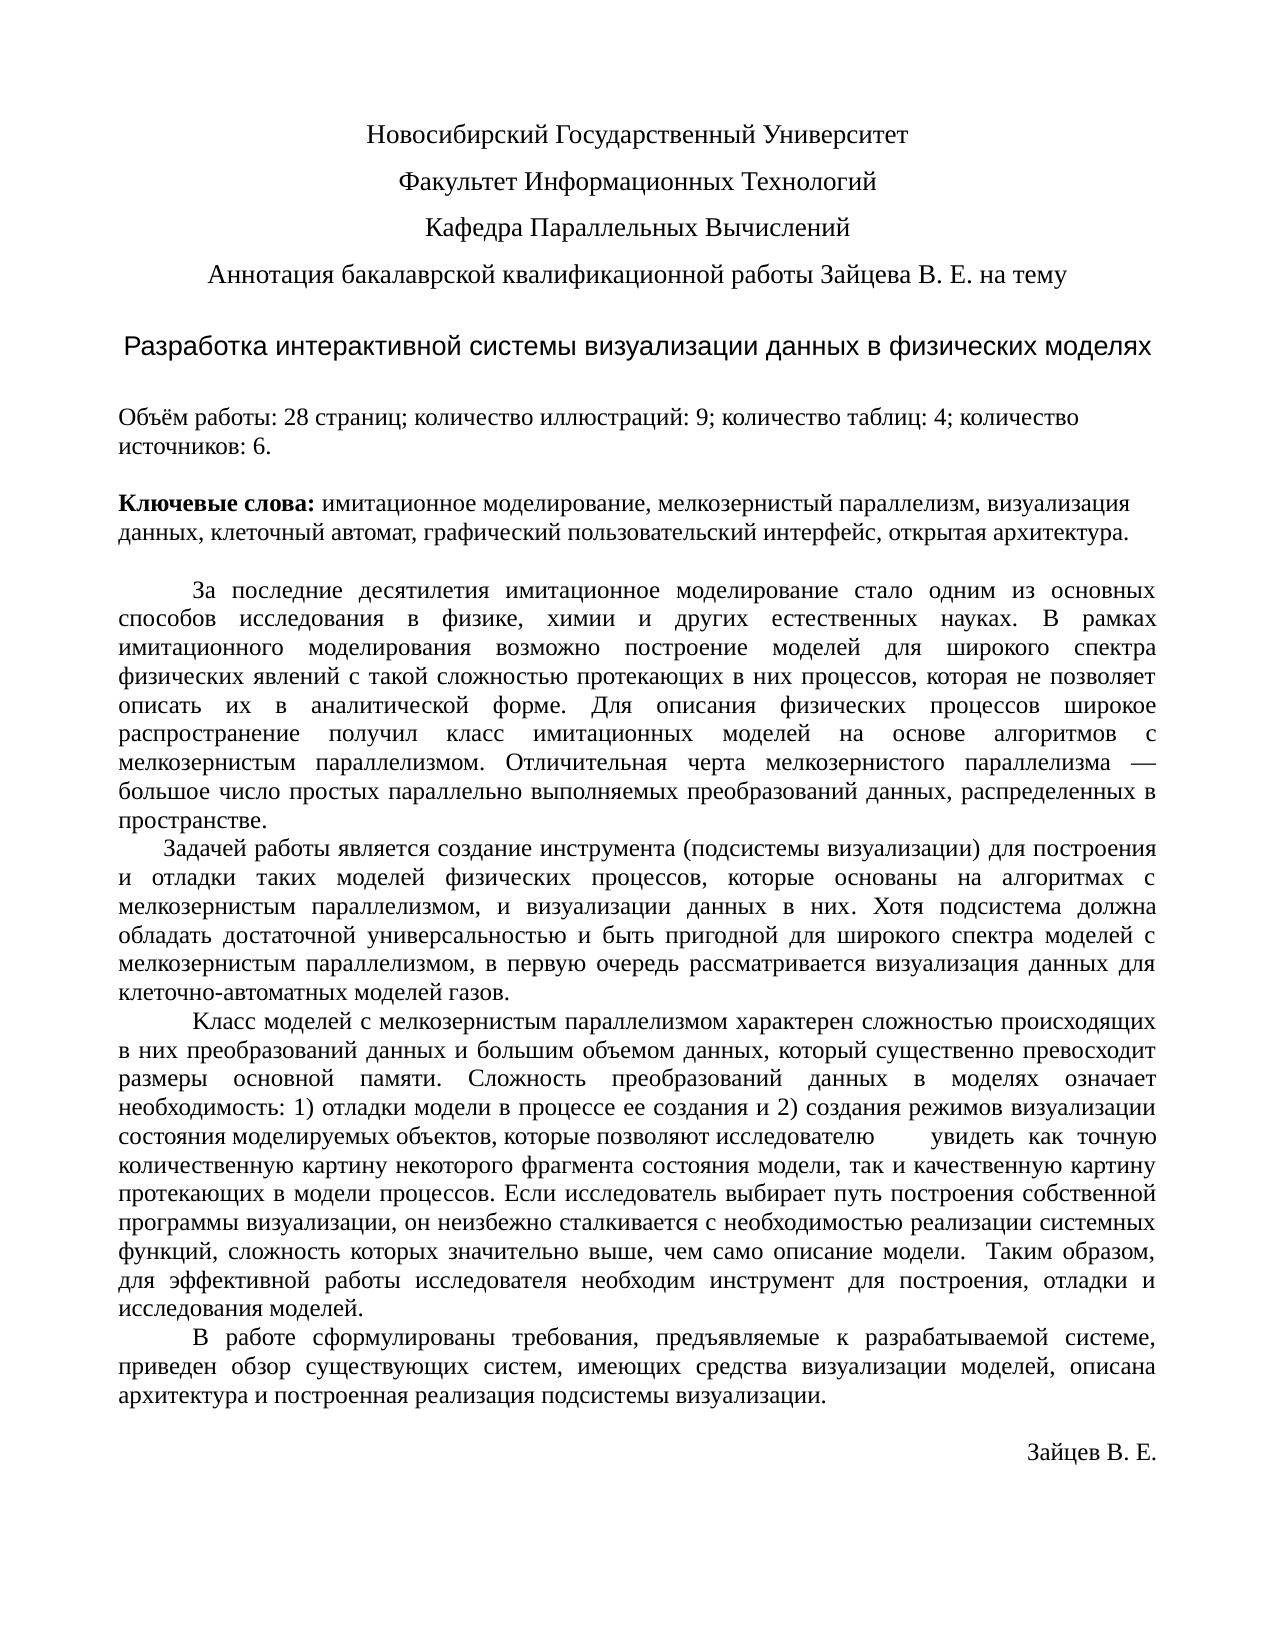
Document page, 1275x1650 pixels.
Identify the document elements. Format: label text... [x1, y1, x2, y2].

text Кафедра Параллельных Вычислений [118, 211, 1157, 243]
subtitle Разработка интерактивной системы визуализации данных в физических моделях [118, 330, 1157, 361]
text Kласс моделей с мелкозернистым параллелизмом характерен сложностью происходящих в них преобразований данных и большим объемом данных, который существенно превосходит размеры основной памяти. Сложность преобразований данных в моделях означает необходимость: 1) отладки модели в процессе ее создания и 2) создания режимов визуализации состояния моделируемых объектов, которые позволяют исследователю увидеть как точную количественную картину некоторого фрагмента состояния модели, так и качественную картину протекающих в модели процессов. Если исследователь выбирает путь построения собственной программы визуализации, он неизбежно сталкивается с необходимостью реализации системных функций, сложность которых значительно выше, чем само описание модели. Таким образом, для эффективной работы исследователя необходим инструмент для построения, отладки и исследования моделей. [118, 1006, 1157, 1322]
text За последние десятилетия имитационное моделирование стало одним из основных способов исследования в физике, химии и других естественных науках. В рамках имитационного моделирования возможно построение моделей для широкого спектра физических явлений с такой сложностью протекающих в них процессов, которая не позволяет описать их в аналитической форме. Для описания физических процессов широкое распространение получил класс имитационных моделей на основе алгоритмов с мелкозернистым параллелизмом. Отличительная черта мелкозернистого параллелизма — большое число простых параллельно выполняемых преобразований данных, распределенных в пространстве. [118, 575, 1157, 833]
text Факультет Информационных Технологий [118, 165, 1157, 196]
text Новосибирский Государственный Университет [118, 118, 1157, 149]
text Аннотация бакалаврской квалификационной работы Зайцева В. Е. на тему [118, 258, 1157, 289]
text Объём работы: 28 страниц; количество иллюстраций: 9; количество таблиц: 4; количество источников: 6. [118, 402, 1157, 460]
text В работе сформулированы требования, предъявляемые к разрабатываемой системе, приведен обзор существующих систем, имеющих средства визуализации моделей, описана архитектура и построенная реализация подсистемы визуализации. [118, 1322, 1157, 1408]
text Ключевые слова: имитационное моделирование, мелкозернистый параллелизм, визуализация данных, клеточный автомат, графический пользовательский интерфейс, открытая архитектура. [118, 488, 1157, 546]
text Задачей работы является создание инструмента (подсистемы визуализации) для построения и отладки таких моделей физических процессов, которые основаны на алгоритмах с мелкозернистым параллелизмом, и визуализации данных в них. Хотя подсистема должна обладать достаточной универсальностью и быть пригодной для широкого спектра моделей с мелкозернистым параллелизмом, в первую очередь рассматривается визуализация данных для клеточно-автоматных моделей газов. [118, 833, 1157, 1006]
text Зайцев В. Е. [118, 1437, 1157, 1466]
